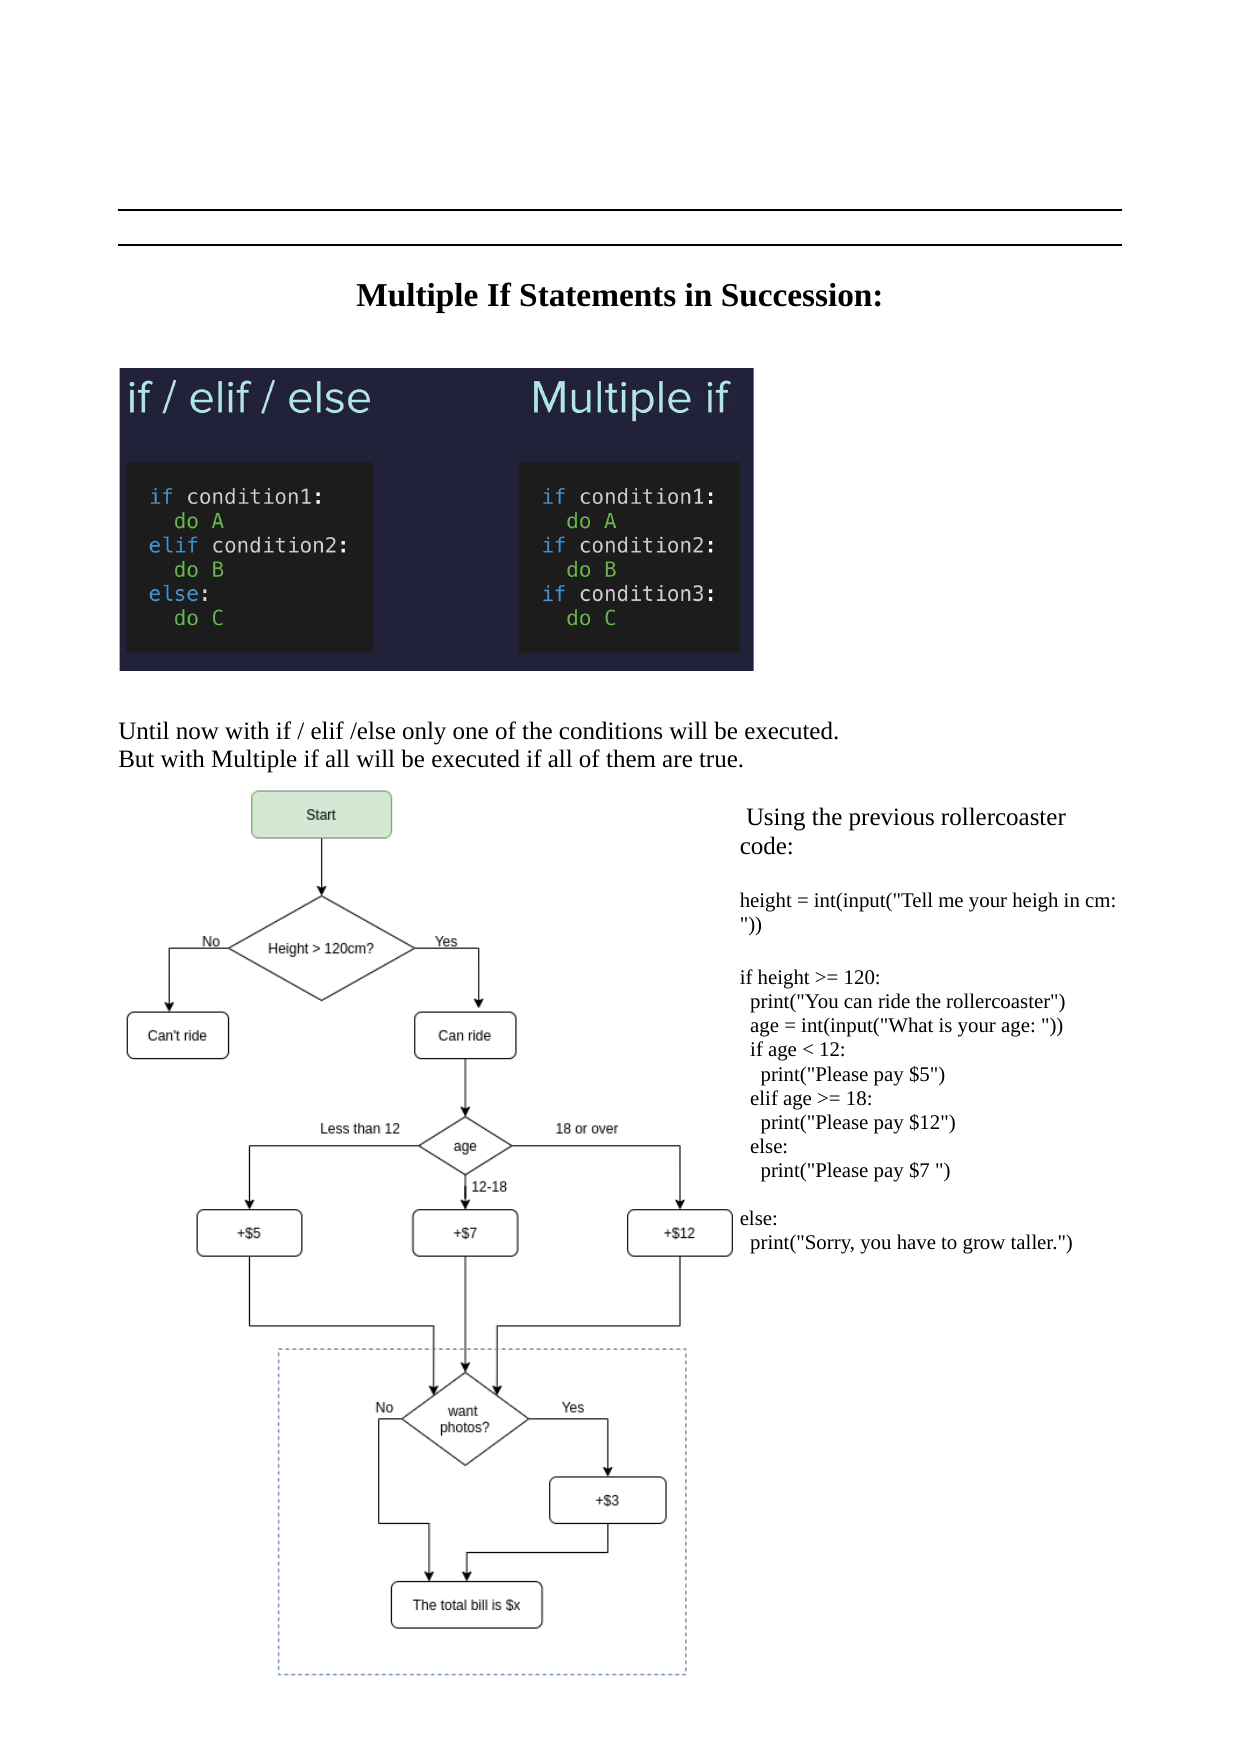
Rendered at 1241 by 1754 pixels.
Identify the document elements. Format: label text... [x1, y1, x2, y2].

text print("Sorry, you have to grow taller.") [740, 1230, 1122, 1254]
text if age < 12: [740, 1037, 1122, 1061]
text Using the previous rollercoaster code: [740, 802, 1122, 859]
text print("You can ride the rollercoaster") [740, 989, 1122, 1013]
text age = int(input("What is your age: ")) [740, 1013, 1122, 1037]
text else: [740, 1134, 1122, 1158]
text But with Multiple if all will be executed if all of them are true. [118, 744, 1122, 773]
text print("Please pay $12") [740, 1109, 1122, 1134]
text if height >= 120: [740, 965, 1122, 989]
picture [119, 368, 754, 671]
text print("Please pay $5") [740, 1061, 1122, 1086]
text Multiple If Statements in Succession: [118, 275, 1122, 313]
text Until now with if / elif /else only one of the conditions will be executed. [118, 716, 1122, 744]
text else: [740, 1206, 1122, 1230]
text print("Please pay $7 ") [740, 1158, 1122, 1182]
text height = int(input("Tell me your heigh in cm: ")) [740, 888, 1122, 936]
picture [121, 785, 740, 1681]
text elif age >= 18: [740, 1086, 1122, 1109]
